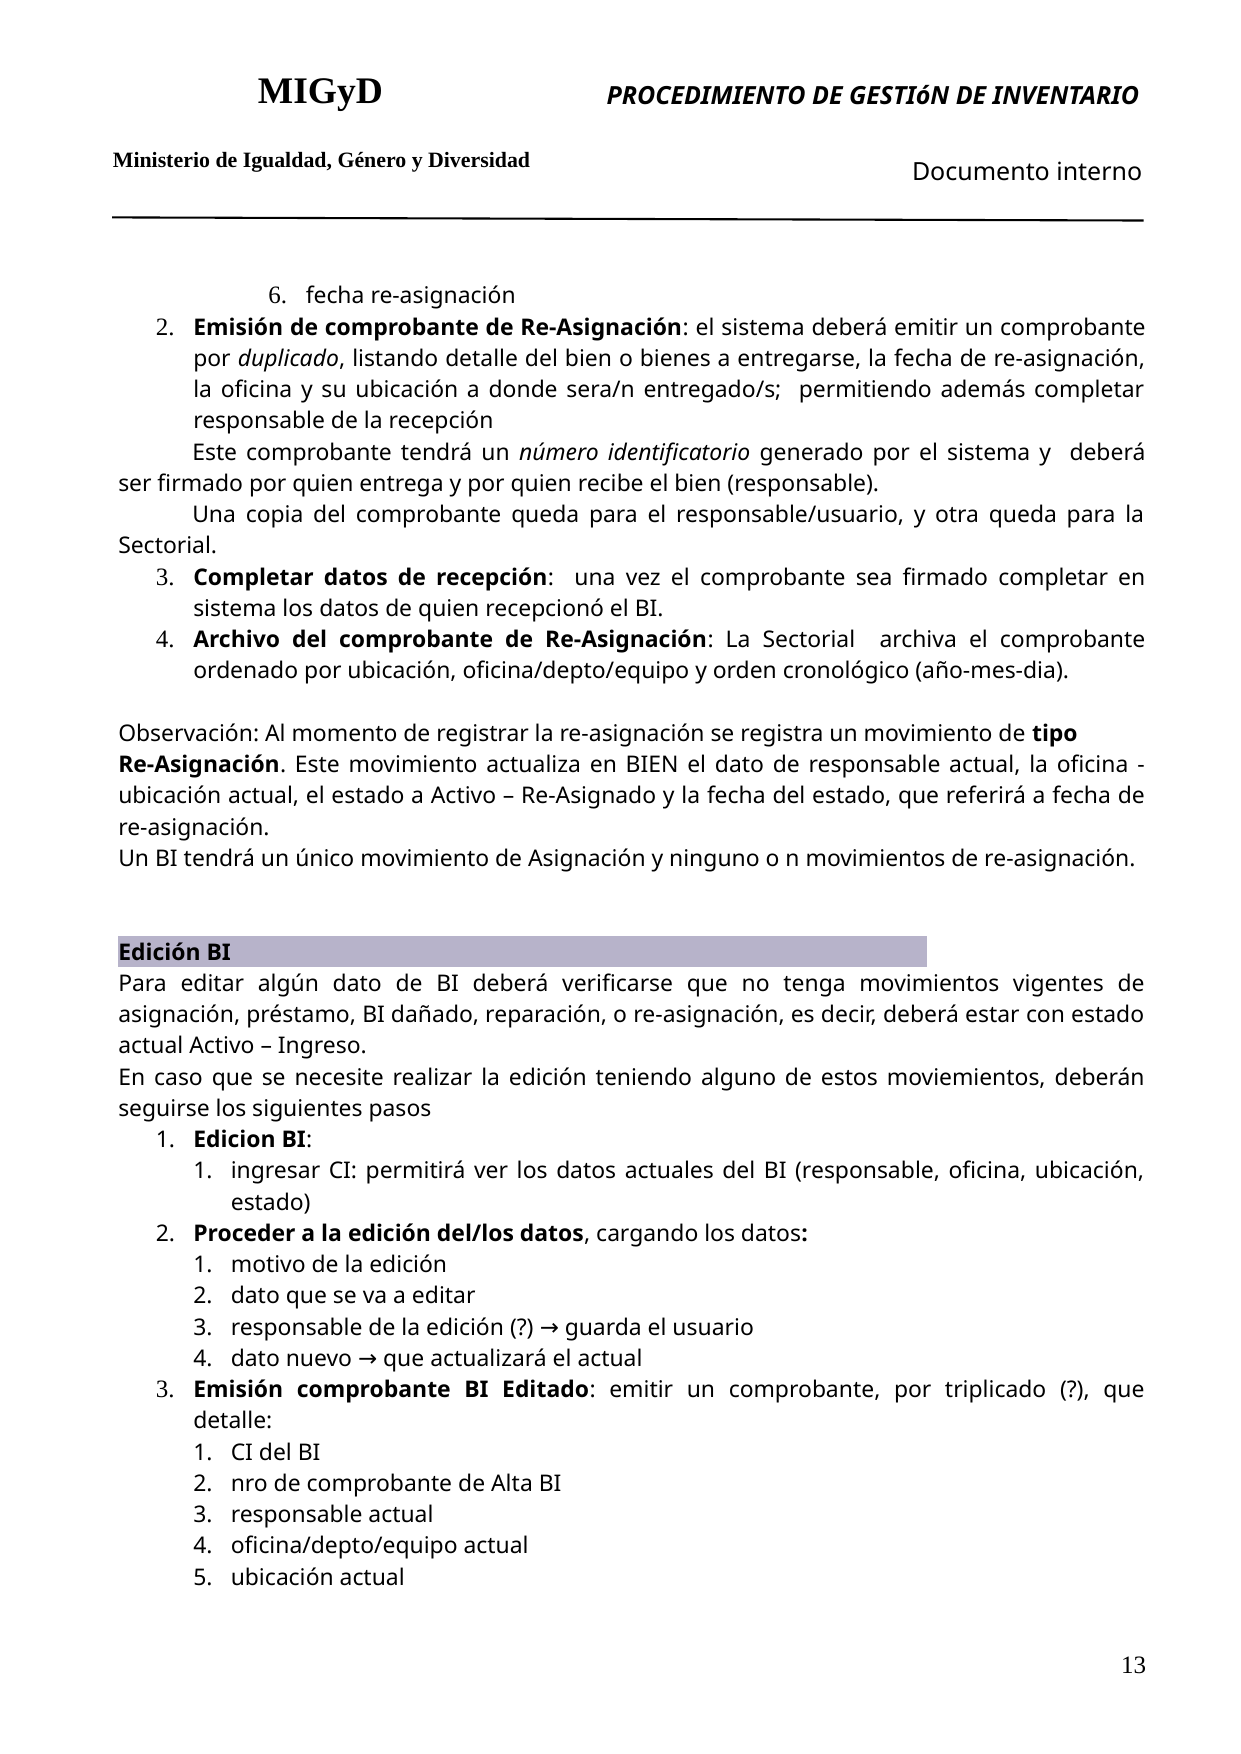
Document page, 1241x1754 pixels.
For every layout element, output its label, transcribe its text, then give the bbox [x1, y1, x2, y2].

list ingresar CI: permitirá ver los datos actuales del BI (responsable, oficina, ubicación, estado) [193, 1154, 1146, 1217]
text Para editar algún dato de BI deberá verificarse que no tenga movimientos vigentes de asignación, préstamo, BI dañado, reparación, o re-asignación, es decir, deberá estar con estado actual Activo – Ingreso. [118, 967, 1146, 1061]
text Re-Asignación. Este movimiento actualiza en BIEN el dato de responsable actual, la oficina - ubicación actual, el estado a Activo – Re-Asignado y la fecha del estado, que referirá a fecha de re-asignación. [118, 748, 1146, 842]
list fecha re-asignación [268, 279, 1146, 311]
list dato nuevo → que actualizará el actual [193, 1342, 1146, 1373]
list Archivo del comprobante de Re-Asignación: La Sectorial archiva el comprobante ordenado por ubicación, oficina/depto/equipo y orden cronológico (año-mes-dia). [156, 623, 1146, 686]
list Proceder a la edición del/los datos, cargando los datos: [156, 1217, 1146, 1248]
list CI del BI [193, 1436, 1146, 1467]
list ubicación actual [193, 1561, 1146, 1592]
list oficina/depto/equipo actual [193, 1529, 1146, 1561]
list dato que se va a editar [193, 1279, 1146, 1311]
list responsable de la edición (?) → guarda el usuario [193, 1311, 1146, 1342]
list Completar datos de recepción: una vez el comprobante sea firmado completar en sistema los datos de quien recepcionó el BI. [156, 561, 1146, 623]
text Edición BI [118, 936, 1146, 967]
text Una copia del comprobante queda para el responsable/usuario, y otra queda para la Sectorial. [118, 498, 1146, 561]
text Un BI tendrá un único movimiento de Asignación y ninguno o n movimientos de re-asignación. [118, 842, 1146, 873]
text En caso que se necesite realizar la edición teniendo alguno de estos moviemientos, deberán seguirse los siguientes pasos [118, 1061, 1146, 1123]
list Emisión de comprobante de Re-Asignación: el sistema deberá emitir un comprobante por duplicado, listando detalle del bien o bienes a entregarse, la fecha de re-asignación, la oficina y su ubicación a donde sera/n entregado/s; permitiendo además completar responsable de la recepción [156, 311, 1146, 436]
list responsable actual [193, 1498, 1146, 1529]
text Este comprobante tendrá un número identificatorio generado por el sistema y deberá ser firmado por quien entrega y por quien recibe el bien (responsable). [118, 436, 1146, 498]
list nro de comprobante de Alta BI [193, 1467, 1146, 1498]
list Edicion BI: [156, 1123, 1146, 1154]
text Observación: Al momento de registrar la re-asignación se registra un movimiento de tipo [118, 717, 1146, 748]
list motivo de la edición [193, 1248, 1146, 1279]
list Emisión comprobante BI Editado: emitir un comprobante, por triplicado (?), que detalle: [156, 1373, 1146, 1436]
